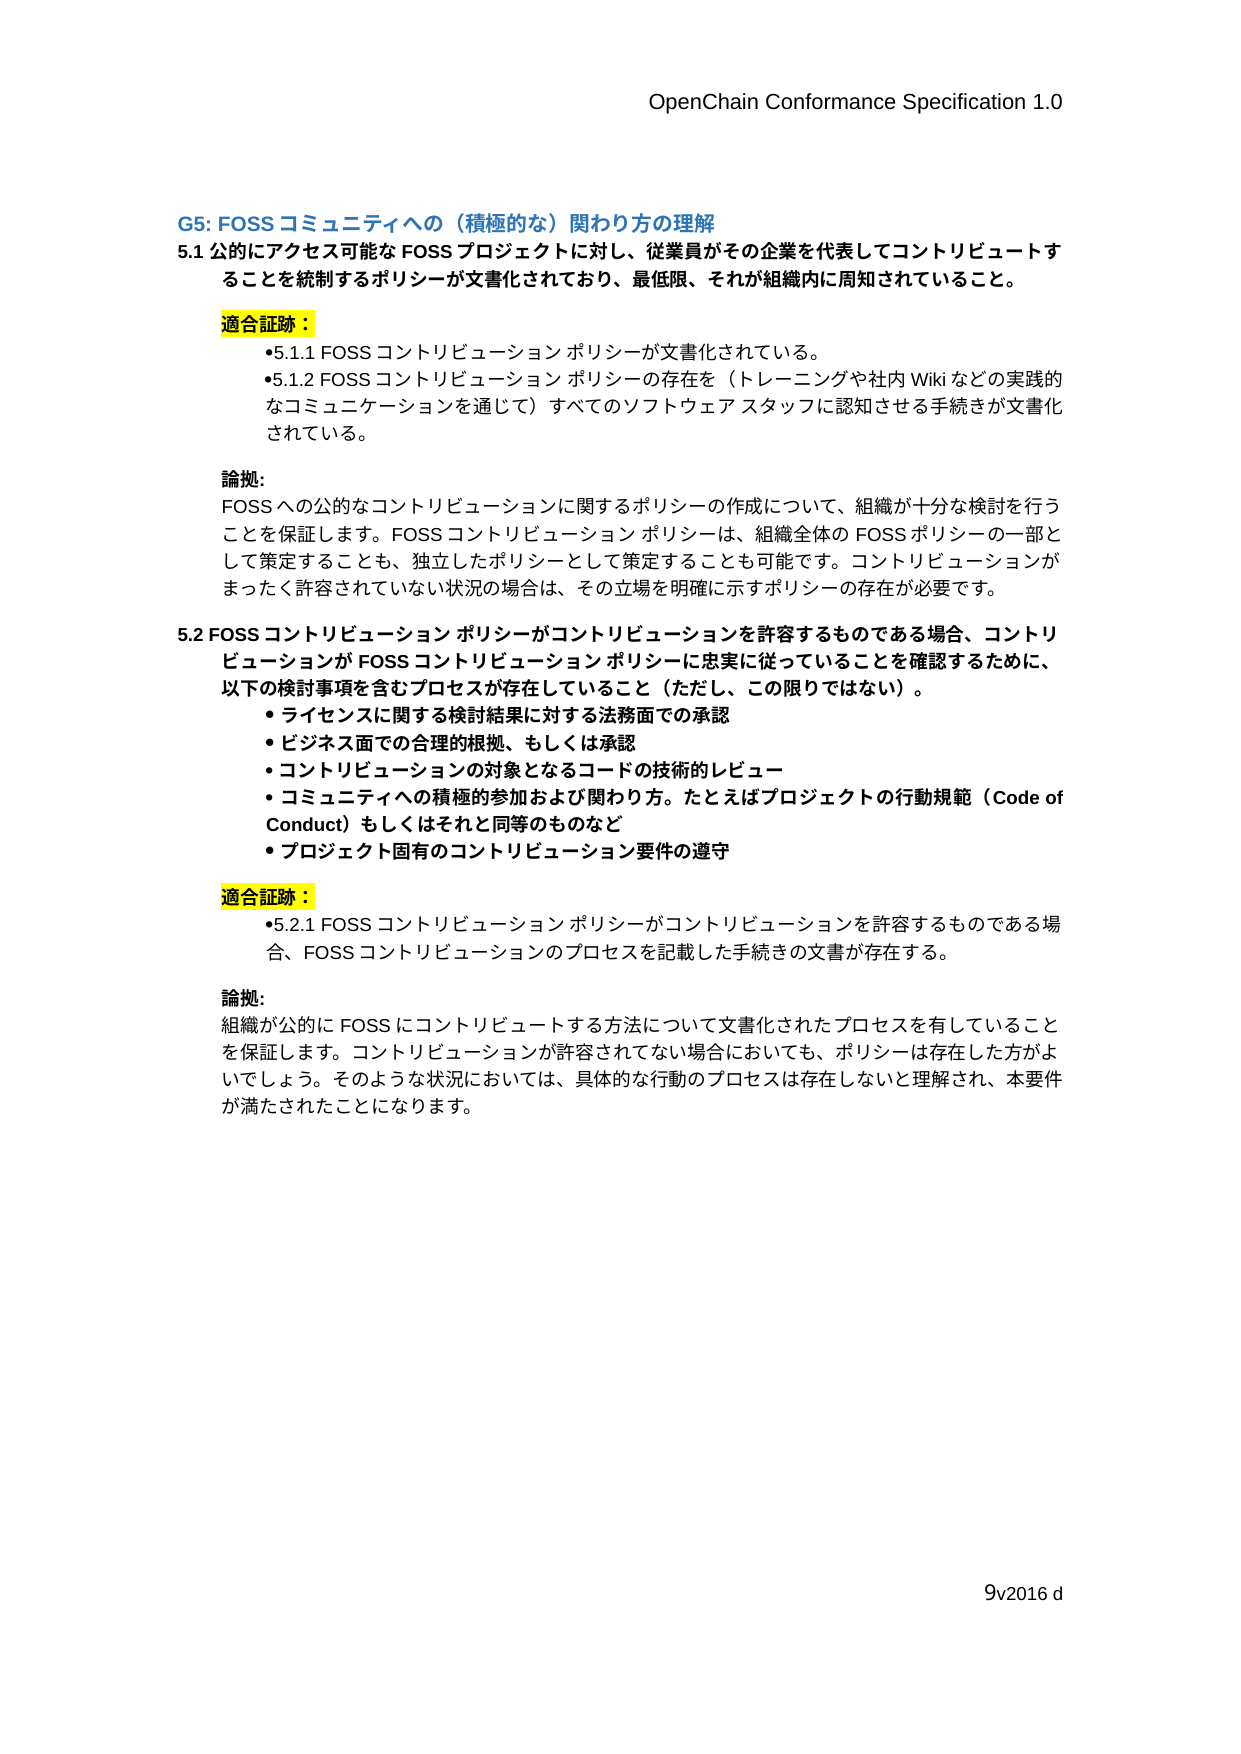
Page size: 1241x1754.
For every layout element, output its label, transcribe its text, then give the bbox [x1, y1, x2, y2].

text 論拠: [221, 983, 1063, 1010]
list ビジネス面での合理的根拠、もしくは承認 [266, 728, 1063, 755]
list コミュニティへの積極的参加および関わり方。たとえばプロジェクトの行動規範（Code of Conduct）もしくはそれと同等のものなど [266, 783, 1063, 837]
subtitle G5: FOSSコミュニティへの（積極的な）関わり方の理解 [177, 207, 1063, 237]
text 5.1 公的にアクセス可能なFOSSプロジェクトに対し、従業員がその企業を代表してコントリビュートすることを統制するポリシーが文書化されており、最低限、それが組織内に周知されていること。 [177, 237, 1063, 291]
text 5.2 FOSSコントリビューション ポリシーがコントリビューションを許容するものである場合、コントリビューションがFOSSコントリビューション ポリシーに忠実に従っていることを確認するために、以下の検討事項を含むプロセスが存在していること（ただし、この限りではない）。 [177, 619, 1063, 701]
list 5.1.2 FOSSコントリビューション ポリシーの存在を（トレーニングや社内Wikiなどの実践的なコミュニケーションを通じて）すべてのソフトウェア スタッフに認知させる手続きが文書化されている。 [265, 364, 1063, 446]
text 論拠: [221, 465, 1063, 492]
text 適合証跡： [221, 883, 1063, 910]
list プロジェクト固有のコントリビューション要件の遵守 [266, 837, 1063, 864]
text 組織が公的にFOSSにコントリビュートする方法について文書化されたプロセスを有していることを保証します。コントリビューションが許容されてない場合においても、ポリシーは存在した方がよいでしょう。そのような状況においては、具体的な行動のプロセスは存在しないと理解され、本要件が満たされたことになります。 [221, 1010, 1063, 1119]
text FOSSへの公的なコントリビューションに関するポリシーの作成について、組織が十分な検討を行うことを保証します。FOSSコントリビューション ポリシーは、組織全体のFOSSポリシーの一部として策定することも、独立したポリシーとして策定することも可能です。コントリビューションがまったく許容されていない状況の場合は、その立場を明確に示すポリシーの存在が必要です。 [221, 492, 1063, 601]
text 適合証跡： [221, 310, 1063, 337]
list 5.2.1 FOSSコントリビューション ポリシーがコントリビューションを許容するものである場合、FOSSコントリビューションのプロセスを記載した手続きの文書が存在する。 [266, 910, 1063, 964]
list ライセンスに関する検討結果に対する法務面での承認 [266, 701, 1063, 728]
list 5.1.1 FOSSコントリビューション ポリシーが文書化されている。 [266, 337, 1063, 364]
list コントリビューションの対象となるコードの技術的レビュー [266, 755, 1063, 783]
